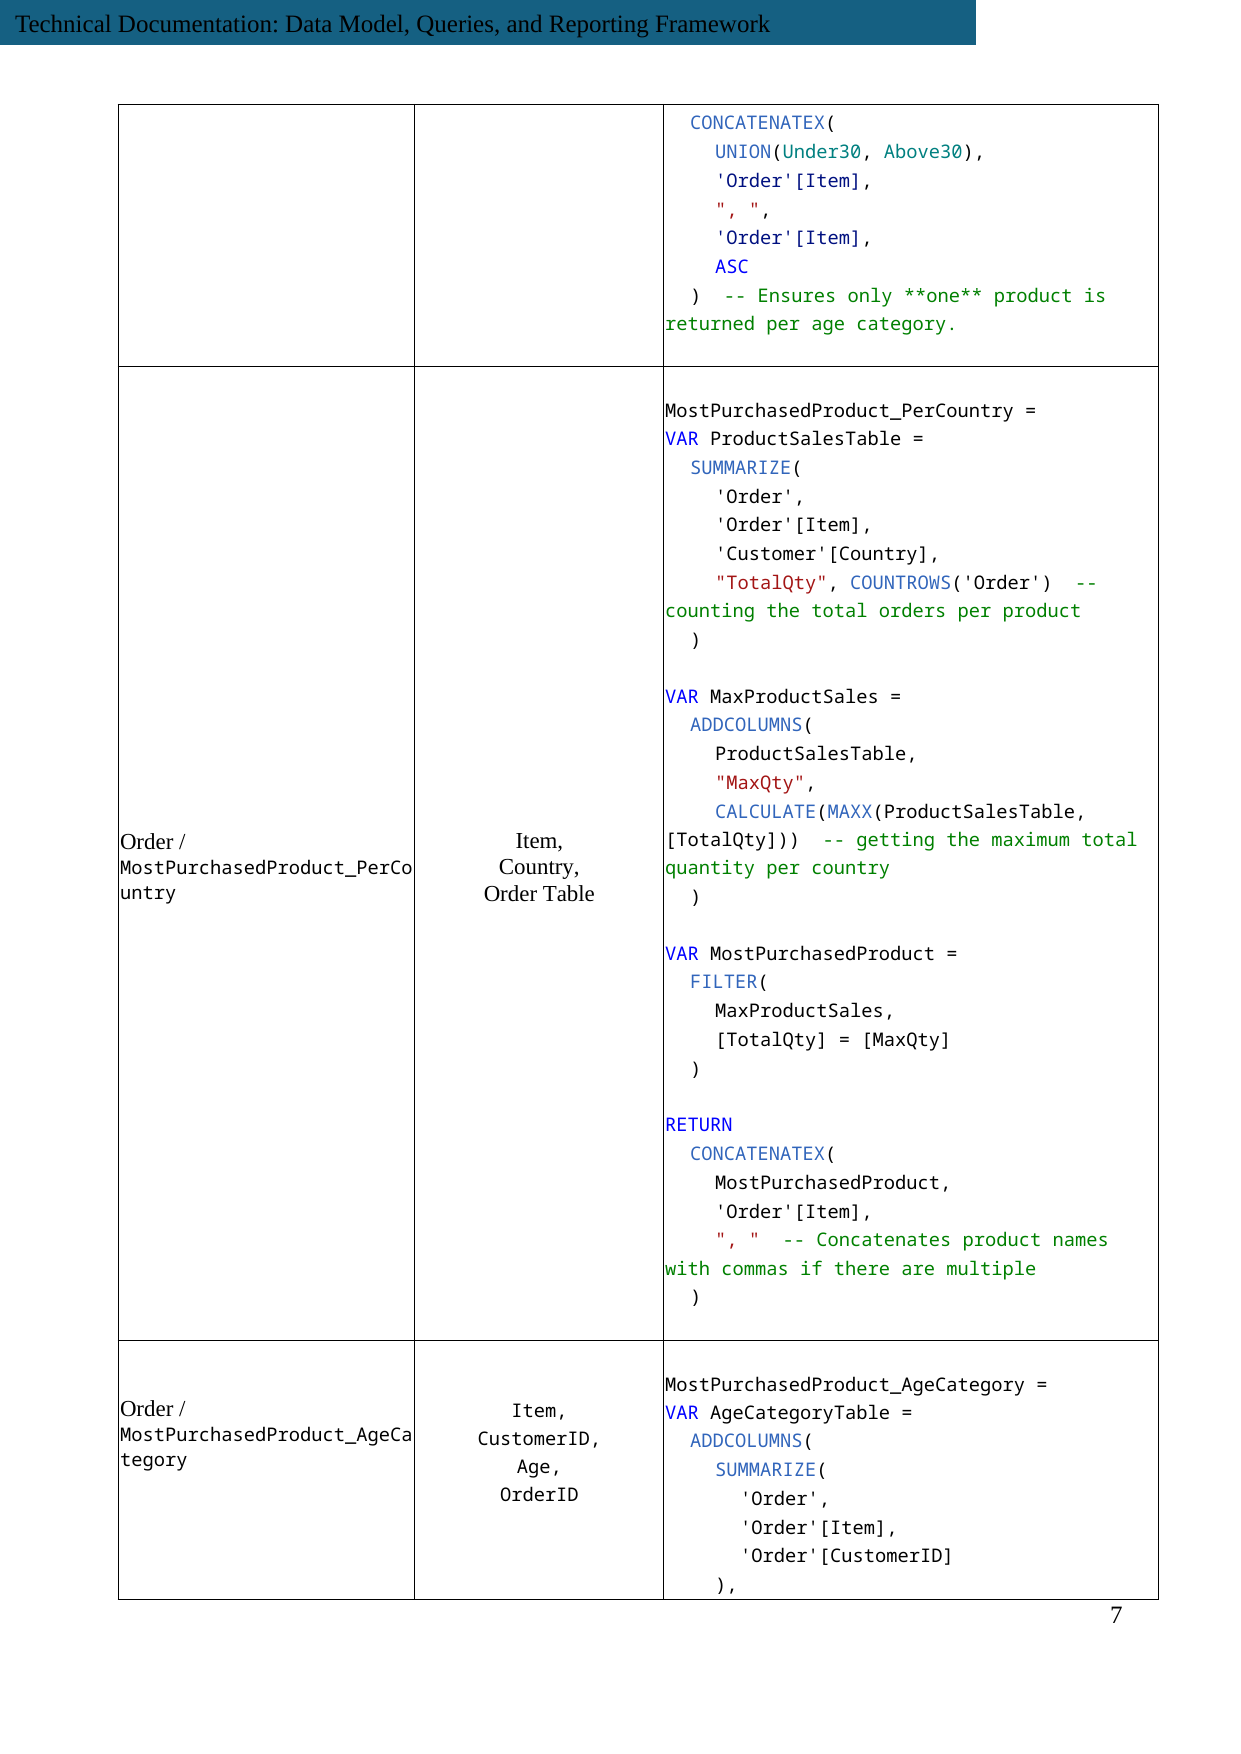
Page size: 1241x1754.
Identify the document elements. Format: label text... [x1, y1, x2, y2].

table_cell CONCATENATEX( UNION(Under30, Above30), 'Order'[Item], ", ", 'Order'[Item], ASC ) -- Ensures only **one** product is returned per age category. [664, 105, 1158, 366]
table_cell [415, 105, 663, 366]
table_cell Item, Country, Order Table [415, 367, 663, 1339]
table_cell Order / MostPurchasedProduct_AgeCategory [119, 1341, 414, 1598]
table_cell MostPurchasedProduct_PerCountry = VAR ProductSalesTable = SUMMARIZE( 'Order', 'Order'[Item], 'Customer'[Country], "TotalQty", COUNTROWS('Order') -- counting the total orders per product ) VAR MaxProductSales = ADDCOLUMNS( ProductSalesTable, "MaxQty", CALCULATE(MAXX(ProductSalesTable, [TotalQty])) -- getting the maximum total quantity per country ) VAR MostPurchasedProduct = FILTER( MaxProductSales, [TotalQty] = [MaxQty] ) RETURN CONCATENATEX( MostPurchasedProduct, 'Order'[Item], ", " -- Concatenates product names with commas if there are multiple ) [664, 367, 1158, 1339]
table_cell MostPurchasedProduct_AgeCategory = VAR AgeCategoryTable = ADDCOLUMNS( SUMMARIZE( 'Order', 'Order'[Item], 'Order'[CustomerID] ), [664, 1341, 1158, 1598]
table_cell Order / MostPurchasedProduct_PerCountry [119, 367, 414, 1339]
table_cell [119, 105, 414, 366]
table_cell Item, CustomerID, Age, OrderID [415, 1341, 663, 1598]
